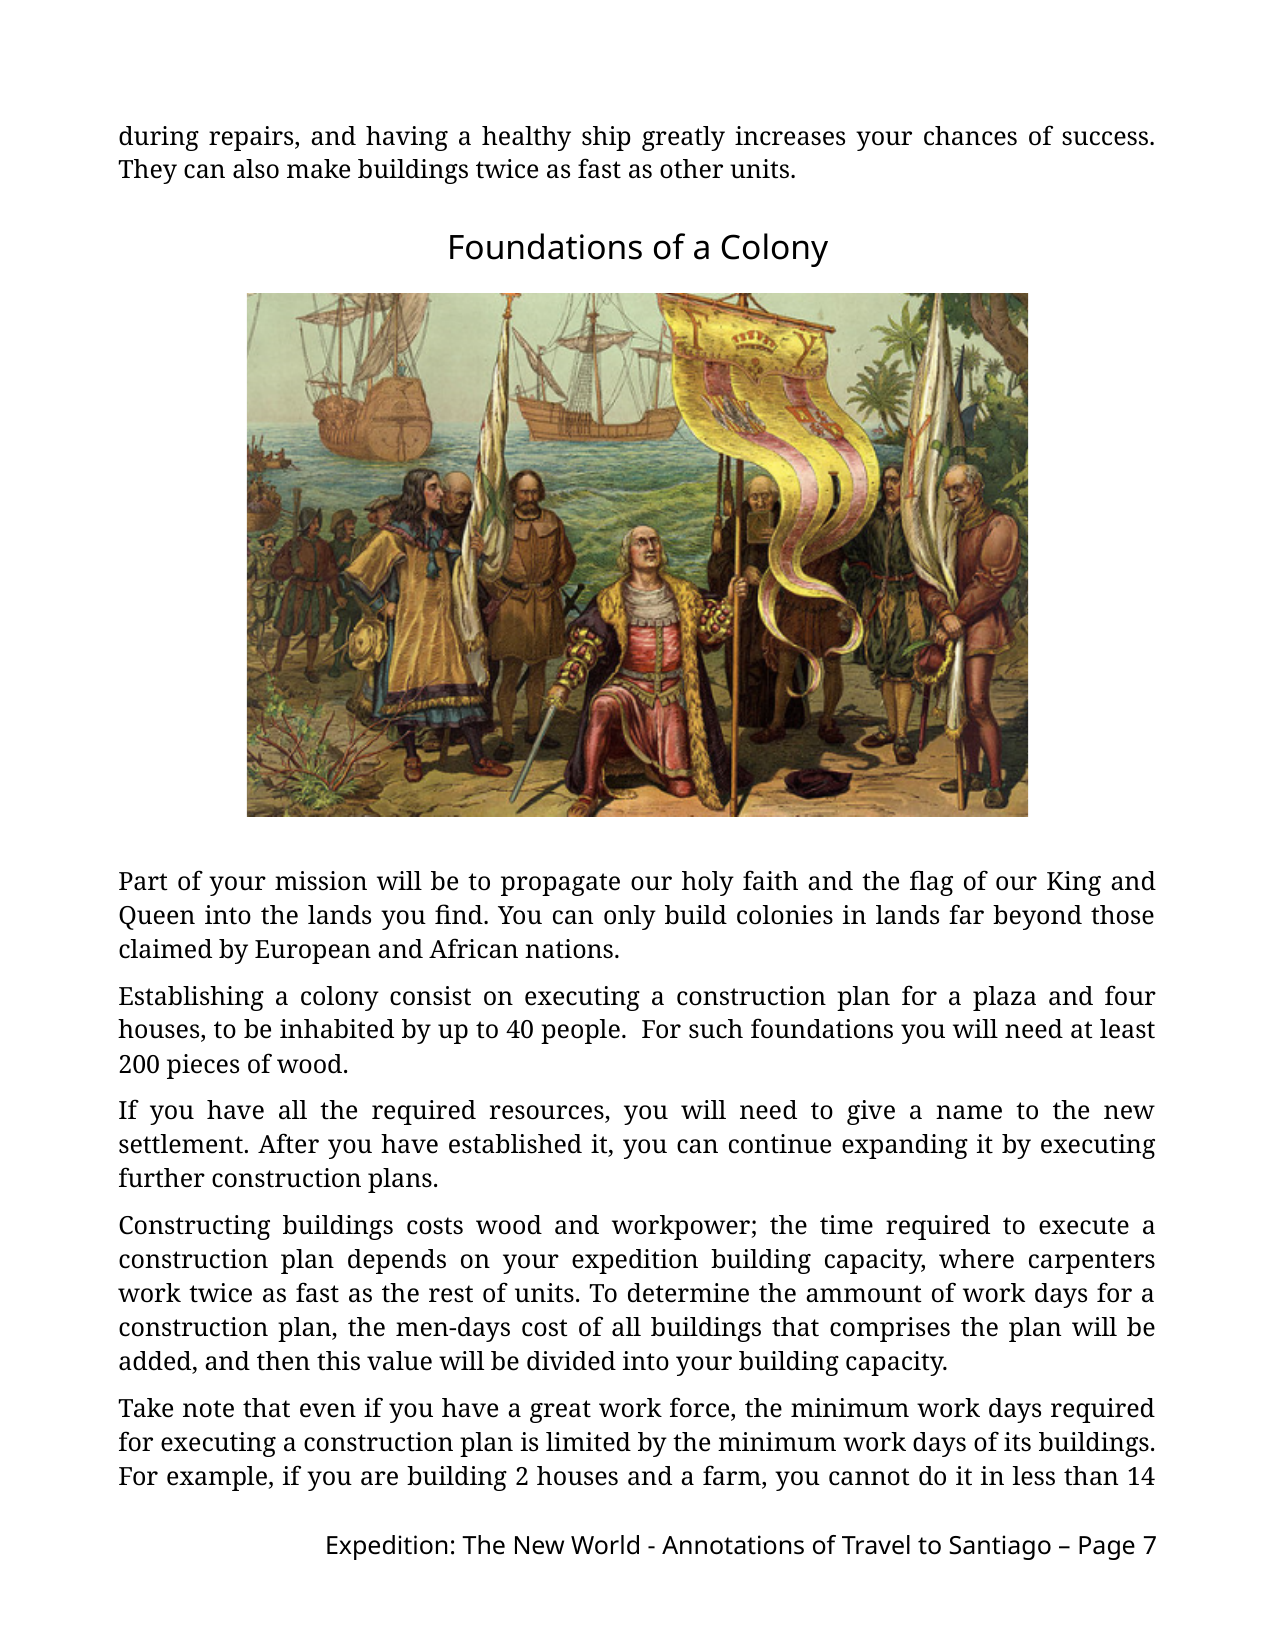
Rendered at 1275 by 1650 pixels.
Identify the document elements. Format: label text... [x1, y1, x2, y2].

text If you have all the required resources, you will need to give a name to the new settlement. After you have established it, you can continue expanding it by executing further construction plans. [118, 1093, 1157, 1195]
text Part of your mission will be to propagate our holy faith and the flag of our King and Queen into the lands you find. You can only build colonies in lands far beyond those claimed by European and African nations. [118, 863, 1157, 966]
text during repairs, and having a healthy ship greatly increases your chances of success. They can also make buildings twice as fast as other units. [118, 118, 1157, 186]
subtitle Foundations of a Colony [118, 223, 1157, 269]
text Constructing buildings costs wood and workpower; the time required to execute a construction plan depends on your expedition building capacity, where carpenters work twice as fast as the rest of units. To determine the ammount of work days for a construction plan, the men-days cost of all buildings that comprises the plan will be added, and then this value will be divided into your building capacity. [118, 1207, 1157, 1378]
text Take note that even if you have a great work force, the minimum work days required for executing a construction plan is limited by the minimum work days of its buildings. For example, if you are building 2 houses and a farm, you cannot do it in less than 14 [118, 1390, 1157, 1492]
picture [246, 293, 1029, 817]
text Establishing a colony consist on executing a construction plan for a plaza and four houses, to be inhabited by up to 40 people. For such foundations you will need at least 200 pieces of wood. [118, 978, 1157, 1080]
